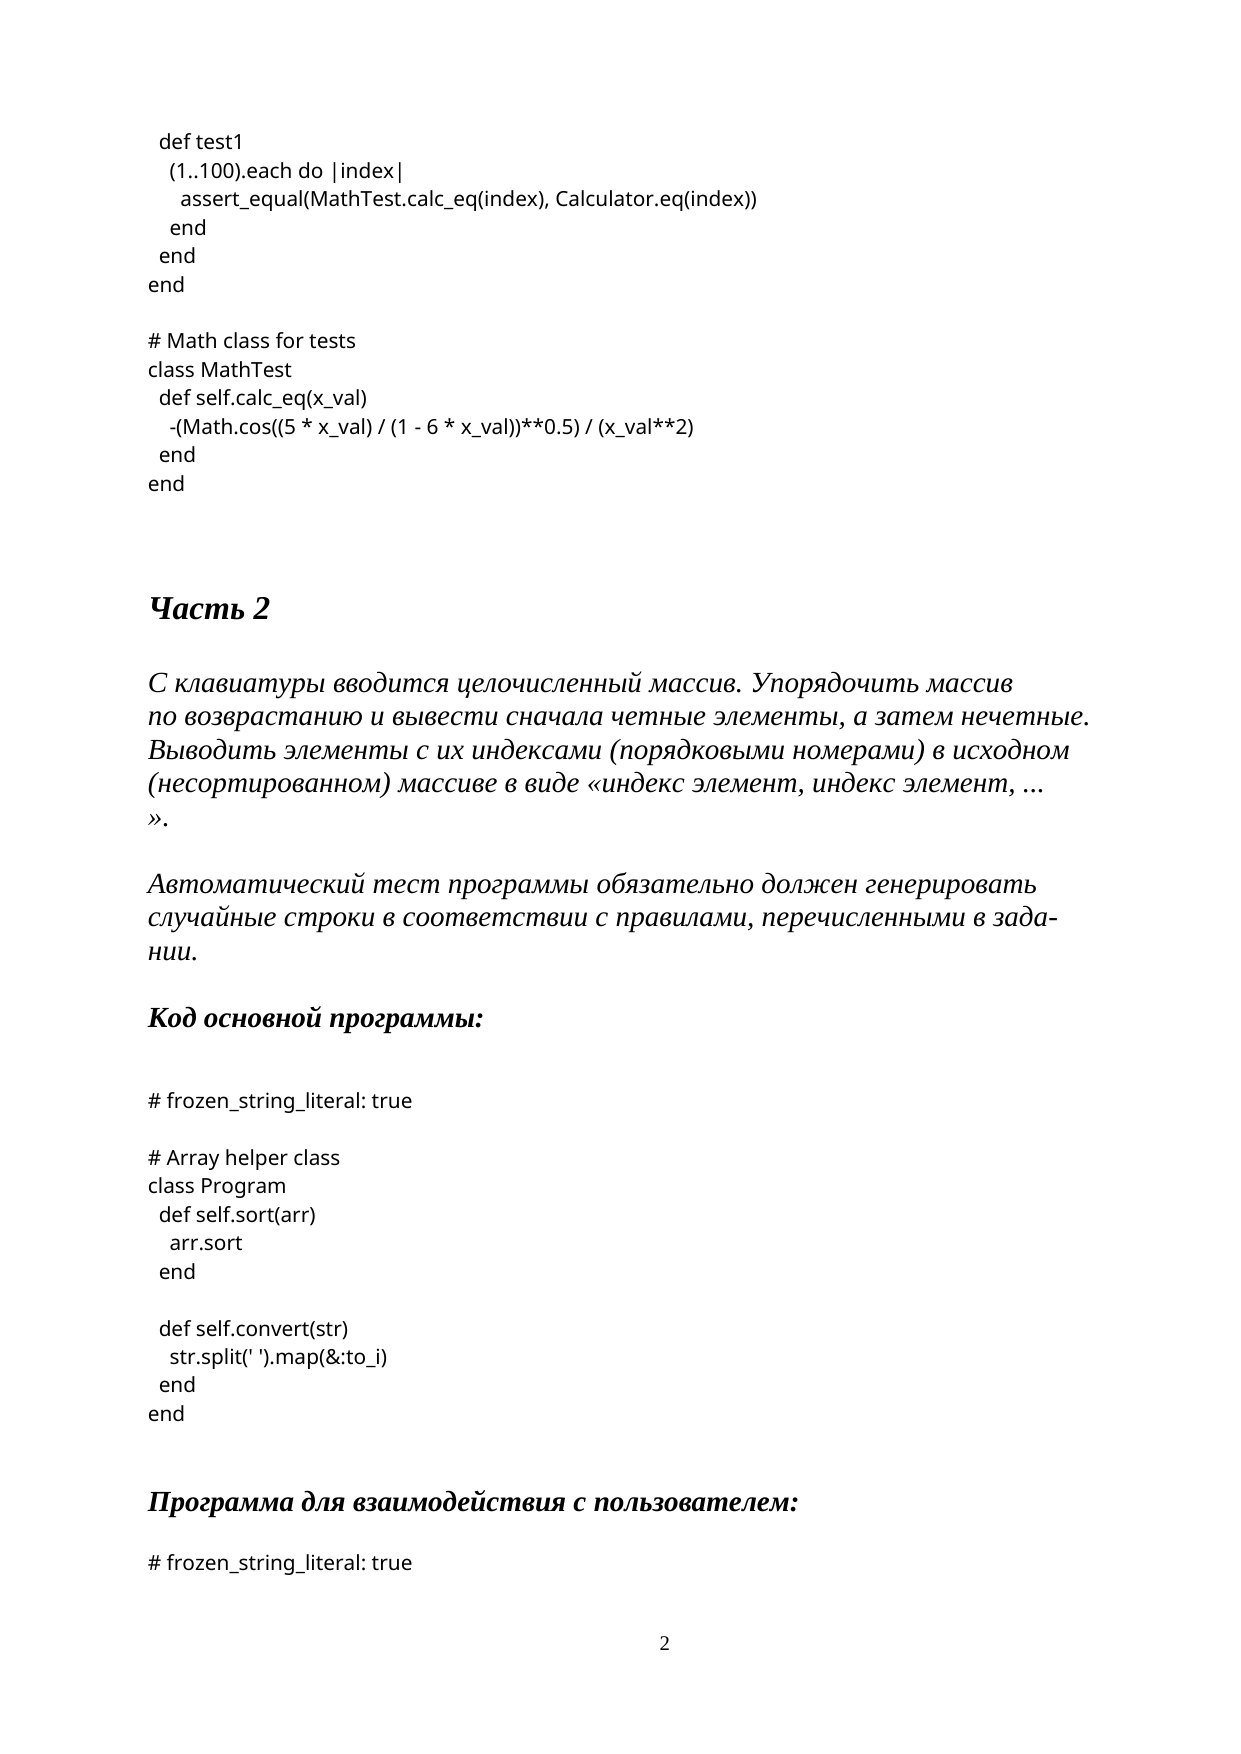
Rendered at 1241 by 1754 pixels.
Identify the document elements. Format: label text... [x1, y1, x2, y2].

text # frozen_string_literal: true [148, 1548, 1181, 1576]
text str.split(' ').map(&:to_i) [148, 1342, 1181, 1371]
text нии. [148, 933, 1181, 967]
text end [148, 213, 1181, 241]
text Выводить элементы с их индексами (порядковыми номерами) в исходном [148, 732, 1181, 765]
text class MathTest [148, 355, 1181, 383]
text Код основной программы: [148, 1000, 1181, 1034]
text Часть 2 [148, 588, 1181, 626]
text Автоматический тест программы обязательно должен генерировать [148, 866, 1181, 899]
text Программа для взаимодействия с пользователем: [148, 1484, 1181, 1518]
text def test1 [148, 127, 1181, 156]
text по возврастанию и вывести сначала четные элементы, а затем нечетные. [148, 698, 1181, 732]
text class Program [148, 1171, 1181, 1200]
text end [148, 1371, 1181, 1399]
text arr.sort [148, 1228, 1181, 1257]
text (несортированном) массиве в виде «индекс элемент, индекс элемент, ... [148, 765, 1181, 799]
text assert_equal(MathTest.calc_eq(index), Calculator.eq(index)) [148, 184, 1181, 213]
text def self.convert(str) [148, 1314, 1181, 1342]
text def self.calc_eq(x_val) [148, 383, 1181, 412]
text end [148, 469, 1181, 497]
text ». [148, 799, 1181, 832]
text # Array helper class [148, 1143, 1181, 1171]
text -(Math.cos((5 * x_val) / (1 - 6 * x_val))**0.5) / (x_val**2) [148, 412, 1181, 440]
text (1..100).each do |index| [148, 156, 1181, 184]
text end [148, 241, 1181, 270]
text # frozen_string_literal: true [148, 1086, 1181, 1114]
text случайные строки в соответствии с правилами, перечисленными в зада- [148, 899, 1181, 933]
text end [148, 270, 1181, 298]
text С клавиатуры вводится целочисленный массив. Упорядочить массив [148, 665, 1181, 698]
text def self.sort(arr) [148, 1200, 1181, 1228]
text end [148, 1257, 1181, 1285]
text end [148, 440, 1181, 469]
text # Math class for tests [148, 327, 1181, 355]
text end [148, 1399, 1181, 1427]
